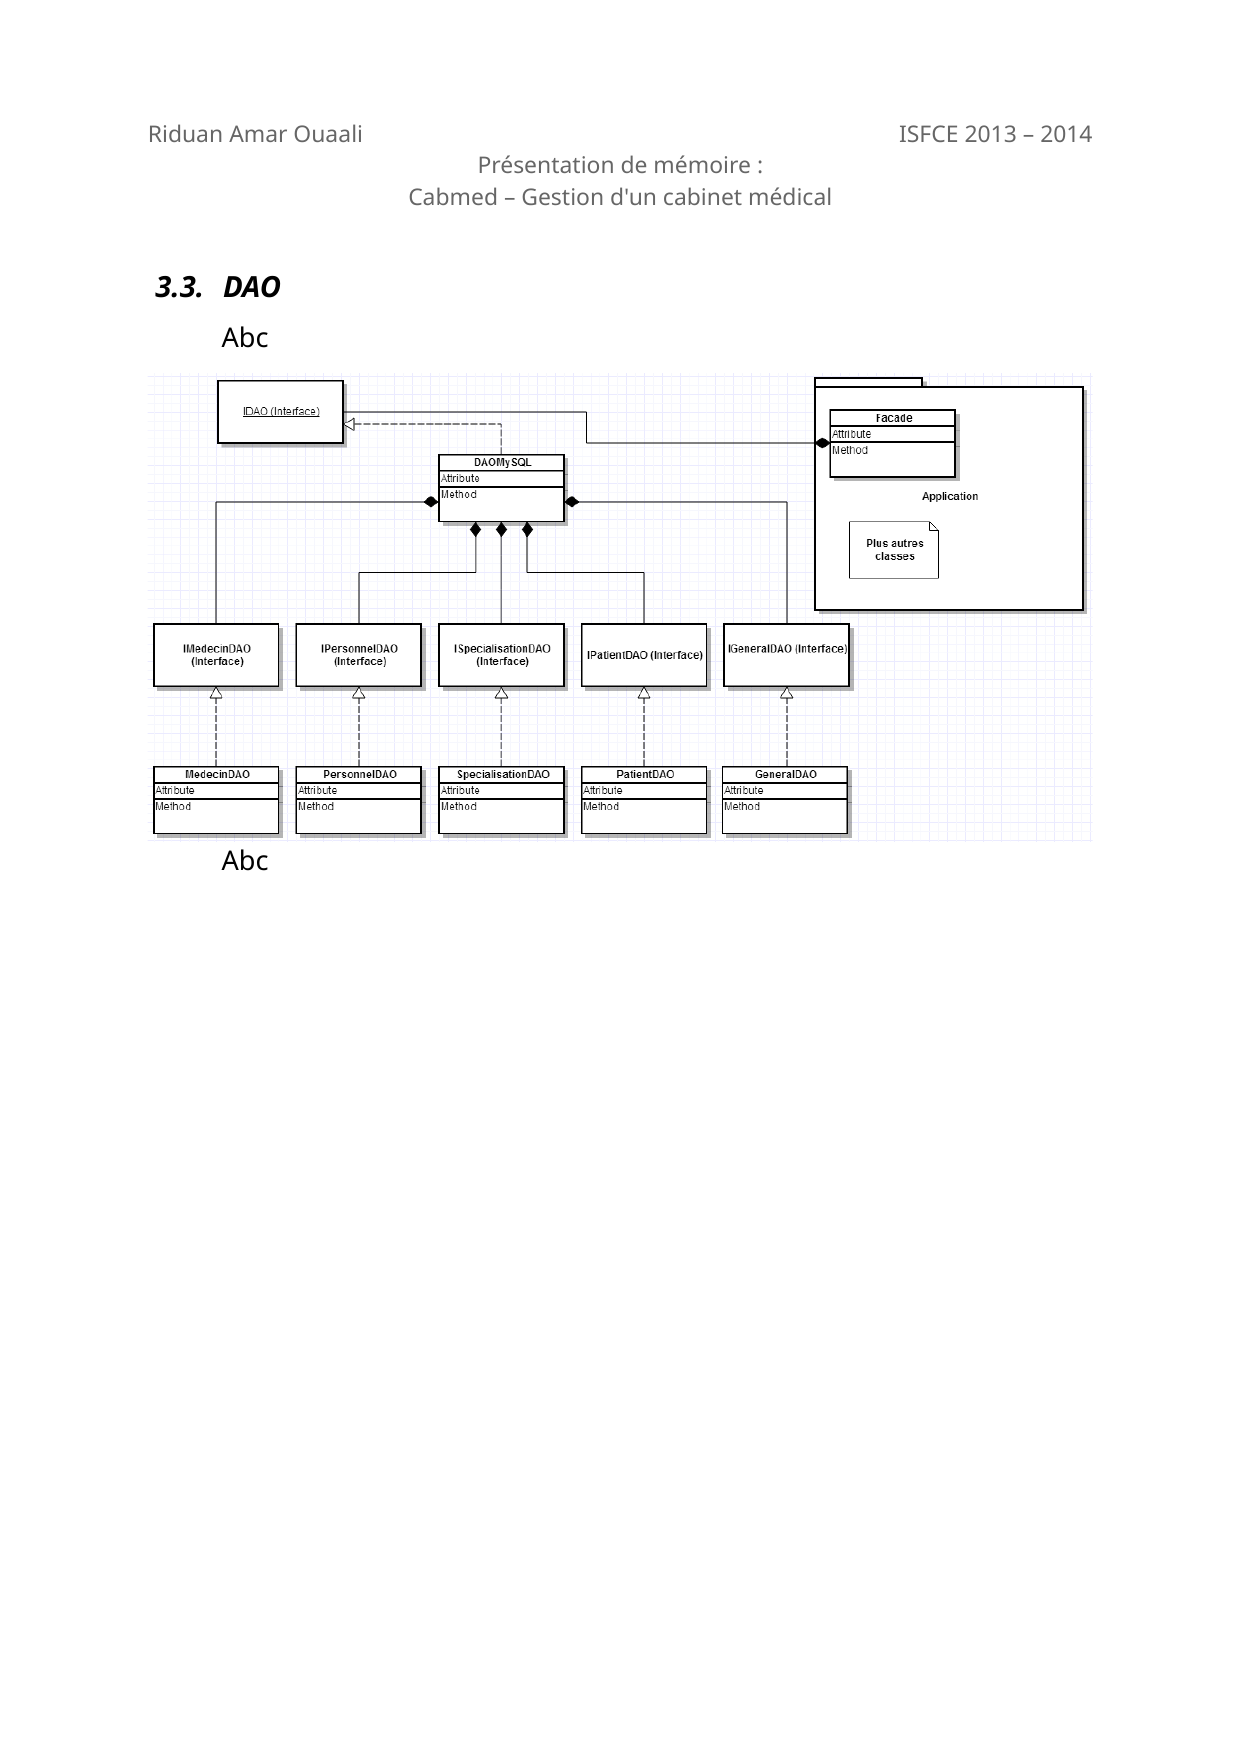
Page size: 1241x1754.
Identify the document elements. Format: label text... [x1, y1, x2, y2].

text Abc [148, 318, 1093, 355]
subtitle DAO [148, 266, 1093, 306]
text Abc [148, 842, 1093, 878]
picture [147, 373, 1093, 842]
